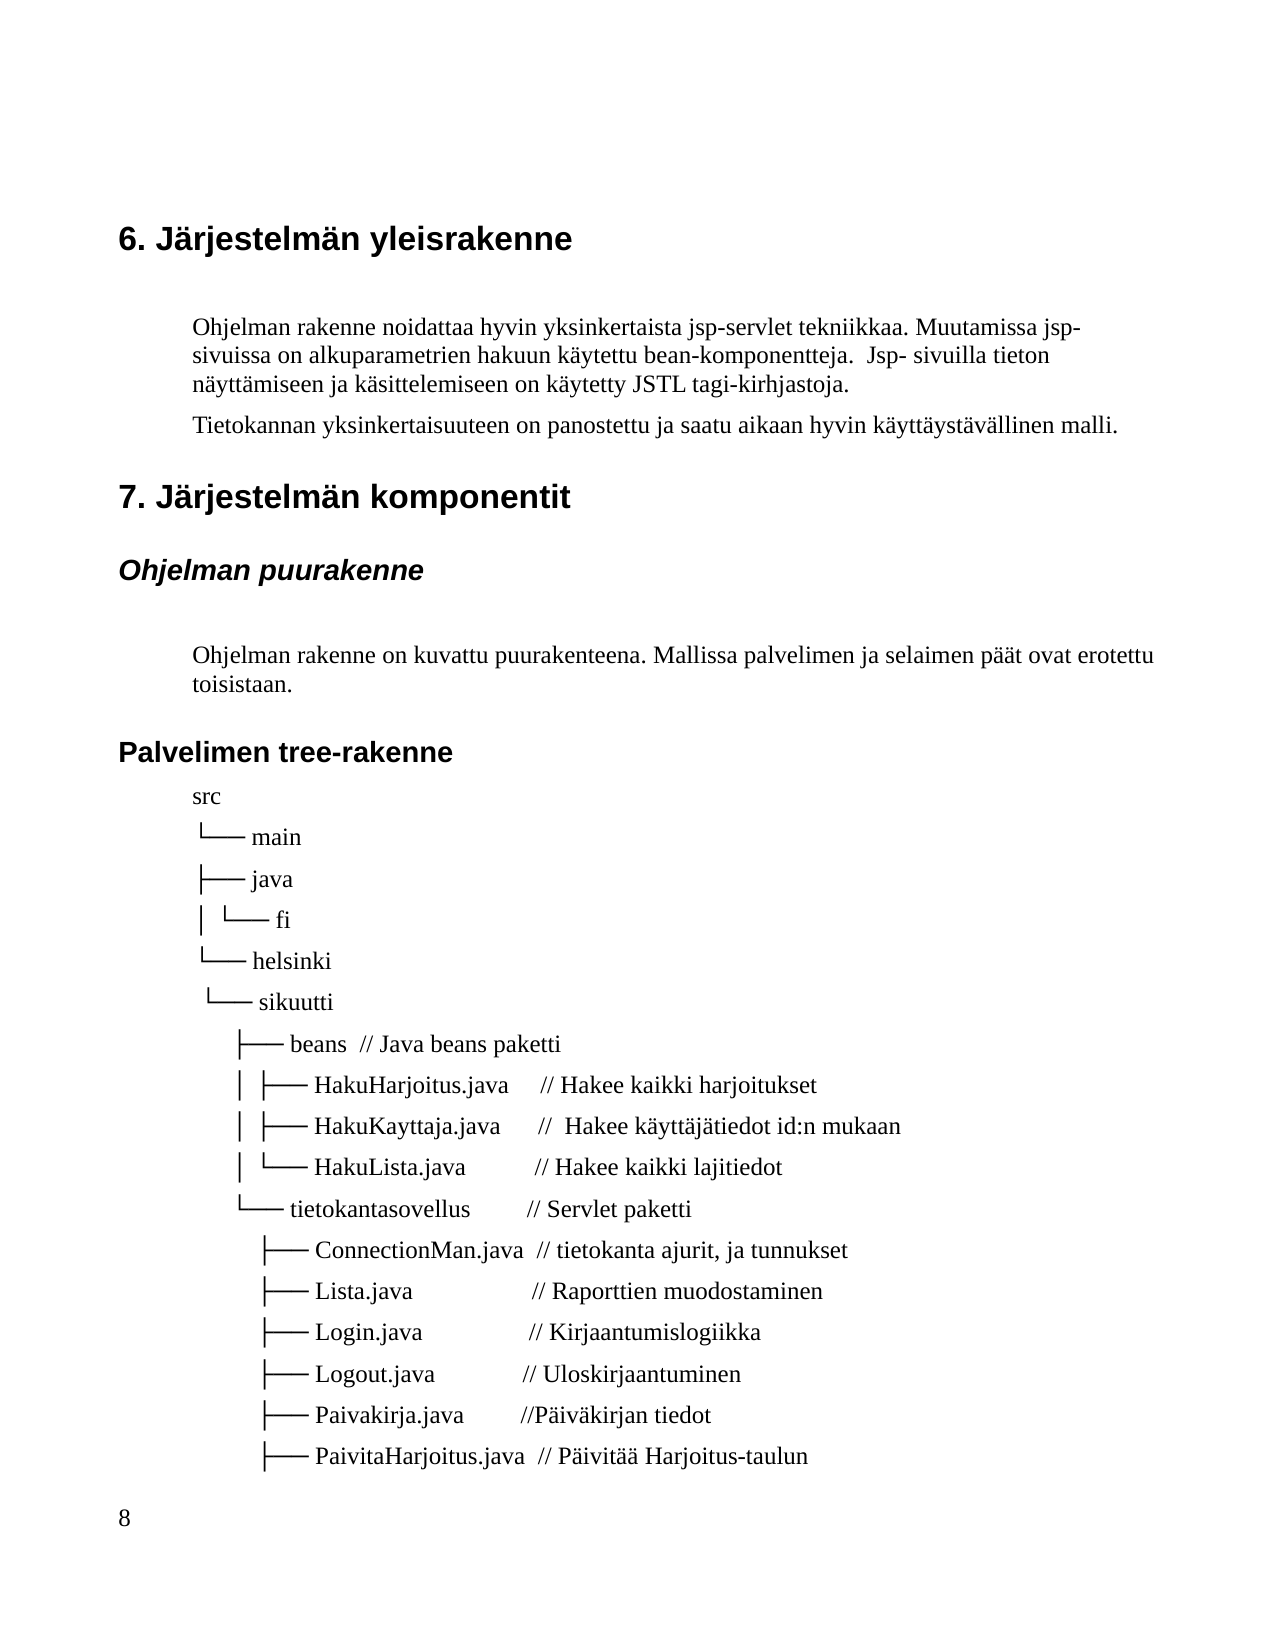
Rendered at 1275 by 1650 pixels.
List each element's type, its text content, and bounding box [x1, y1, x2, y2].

text │ ├── HakuKayttaja.java // Hakee käyttäjätiedot id:n mukaan [264, 1111, 1157, 1140]
text ├── java [202, 864, 1157, 892]
text └── tietokantasovellus // Servlet paketti [118, 1194, 1157, 1222]
text └── main [118, 822, 1157, 851]
text ├── PaivitaHarjoitus.java // Päivitää Harjoitus-taulun [265, 1441, 1157, 1470]
subtitle Palvelimen tree-rakenne [118, 735, 1157, 769]
text │ └── HakuLista.java // Hakee kaikki lajitiedot [118, 1152, 238, 1181]
text ├── Login.java // Kirjaantumislogiikka [265, 1317, 1157, 1346]
subtitle 7. Järjestelmän komponentit [118, 477, 1157, 515]
text Ohjelman rakenne noidattaa hyvin yksinkertaista jsp-servlet tekniikkaa. Muutamissa jsp- sivuissa on alkuparametrien hakuun käytettu bean-komponentteja. Jsp- sivuilla tieton näyttämiseen ja käsittelemiseen on käytetty JSTL tagi-kirhjastoja. [118, 312, 1157, 398]
text ├── beans // Java beans paketti [118, 1029, 238, 1057]
text Tietokannan yksinkertaisuuteen on panostettu ja saatu aikaan hyvin käyttäystävällinen malli. [118, 410, 1157, 439]
text │ └── HakuLista.java // Hakee kaikki lajitiedot [240, 1152, 1157, 1181]
text ├── Lista.java // Raporttien muodostaminen [265, 1276, 1157, 1305]
text └── sikuutti [118, 987, 1157, 1016]
text ├── PaivitaHarjoitus.java // Päivitää Harjoitus-taulun [118, 1441, 263, 1470]
subtitle Ohjelman puurakenne [118, 553, 1157, 586]
text ├── beans // Java beans paketti [240, 1029, 1157, 1057]
text src [118, 781, 1157, 810]
text ├── java [118, 864, 200, 892]
subtitle 6. Järjestelmän yleisrakenne [118, 219, 1157, 258]
text │ ├── HakuHarjoitus.java // Hakee kaikki harjoitukset [118, 1070, 238, 1099]
text Ohjelman rakenne on kuvattu puurakenteena. Mallissa palvelimen ja selaimen päät ovat erotettu toisistaan. [118, 640, 1157, 698]
text │ └── fi [118, 905, 200, 934]
text ├── Logout.java // Uloskirjaantuminen [265, 1359, 1157, 1387]
text │ └── fi [202, 905, 1157, 934]
text ├── Logout.java // Uloskirjaantuminen [118, 1359, 263, 1387]
text │ ├── HakuKayttaja.java // Hakee käyttäjätiedot id:n mukaan [118, 1111, 238, 1140]
text ├── Login.java // Kirjaantumislogiikka [118, 1317, 263, 1346]
text ├── Paivakirja.java //Päiväkirjan tiedot [265, 1400, 1157, 1429]
text │ ├── HakuHarjoitus.java // Hakee kaikki harjoitukset [264, 1070, 1157, 1099]
text └── helsinki [118, 946, 1157, 975]
text ├── Lista.java // Raporttien muodostaminen [118, 1276, 263, 1305]
text ├── ConnectionMan.java // tietokanta ajurit, ja tunnukset [118, 1235, 263, 1264]
text ├── ConnectionMan.java // tietokanta ajurit, ja tunnukset [265, 1235, 1157, 1264]
text ├── Paivakirja.java //Päiväkirjan tiedot [118, 1400, 263, 1429]
